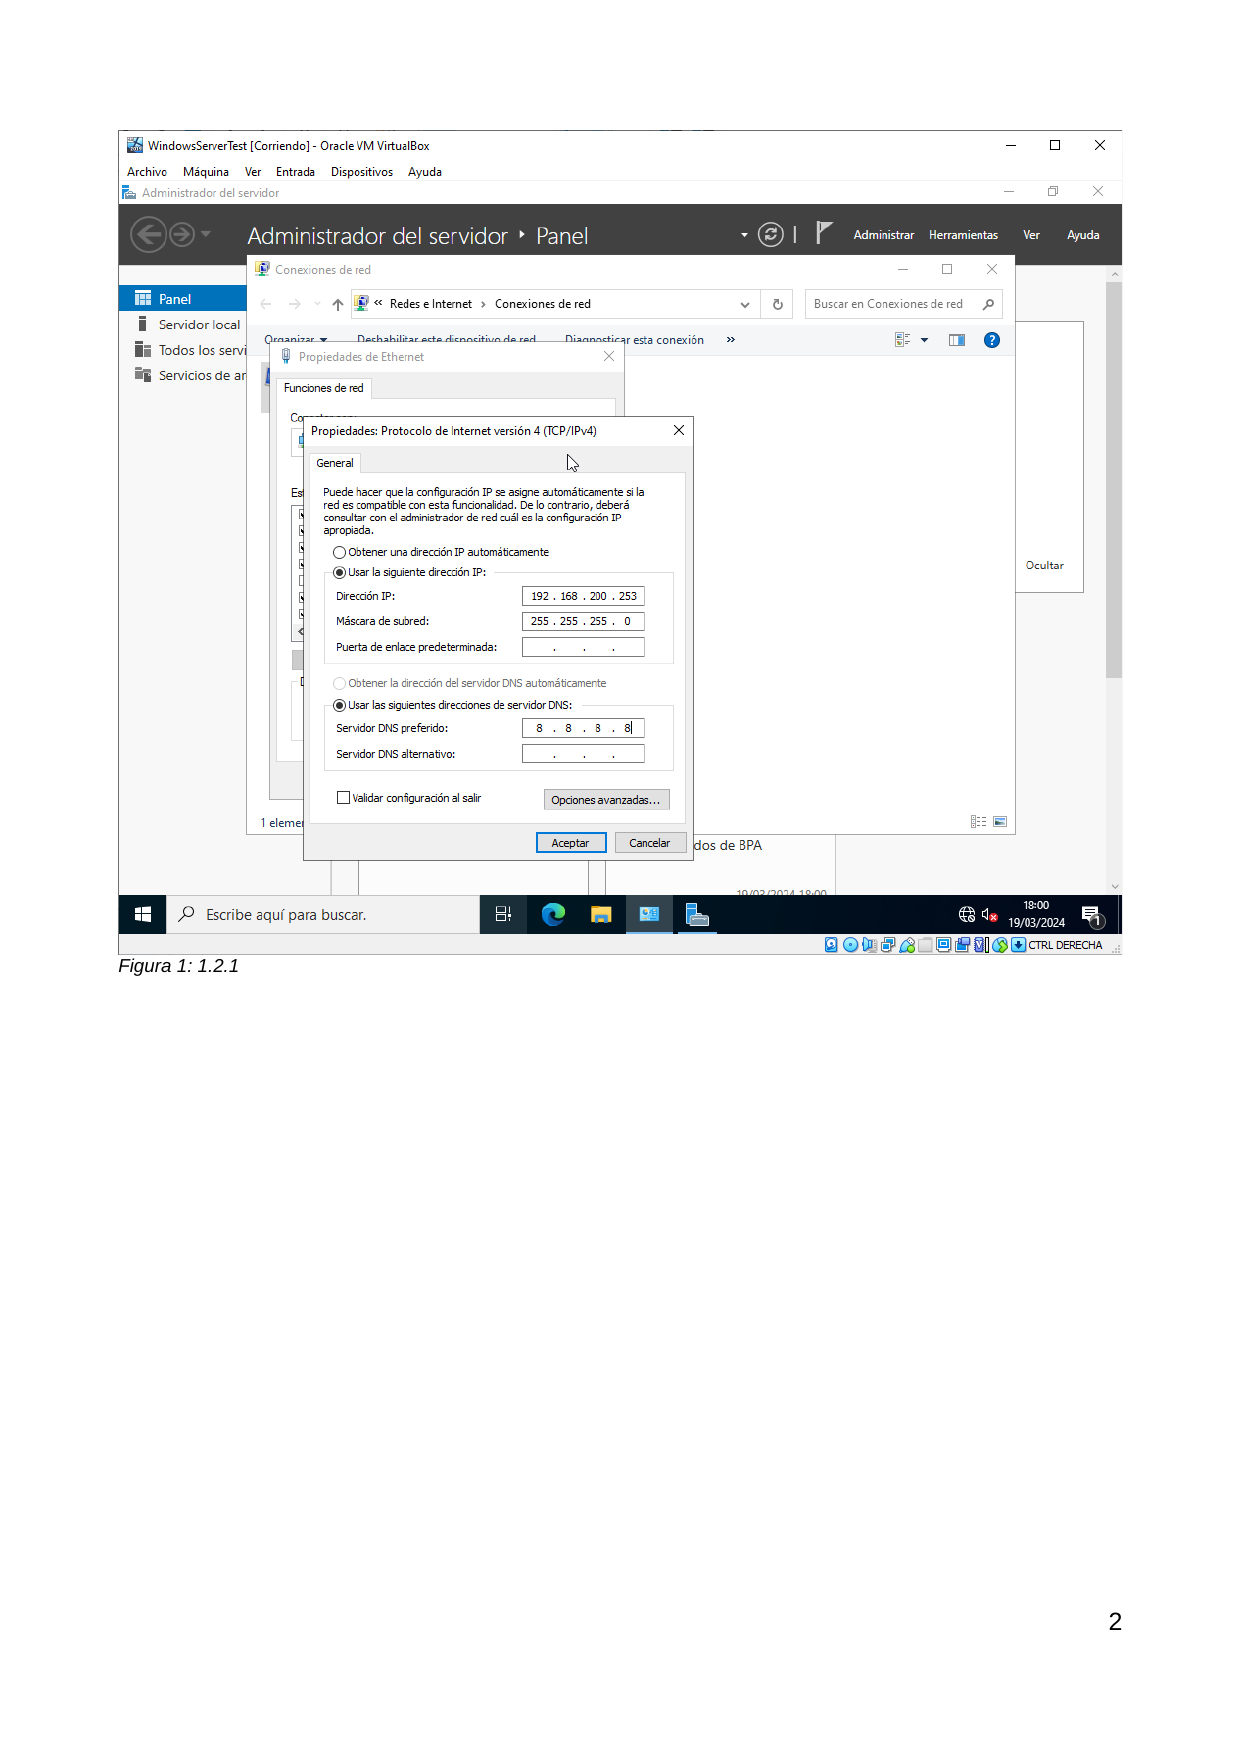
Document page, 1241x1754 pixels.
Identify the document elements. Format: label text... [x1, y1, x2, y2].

picture [118, 130, 1123, 955]
text Figura 1: 1.2.1 [118, 955, 1122, 976]
